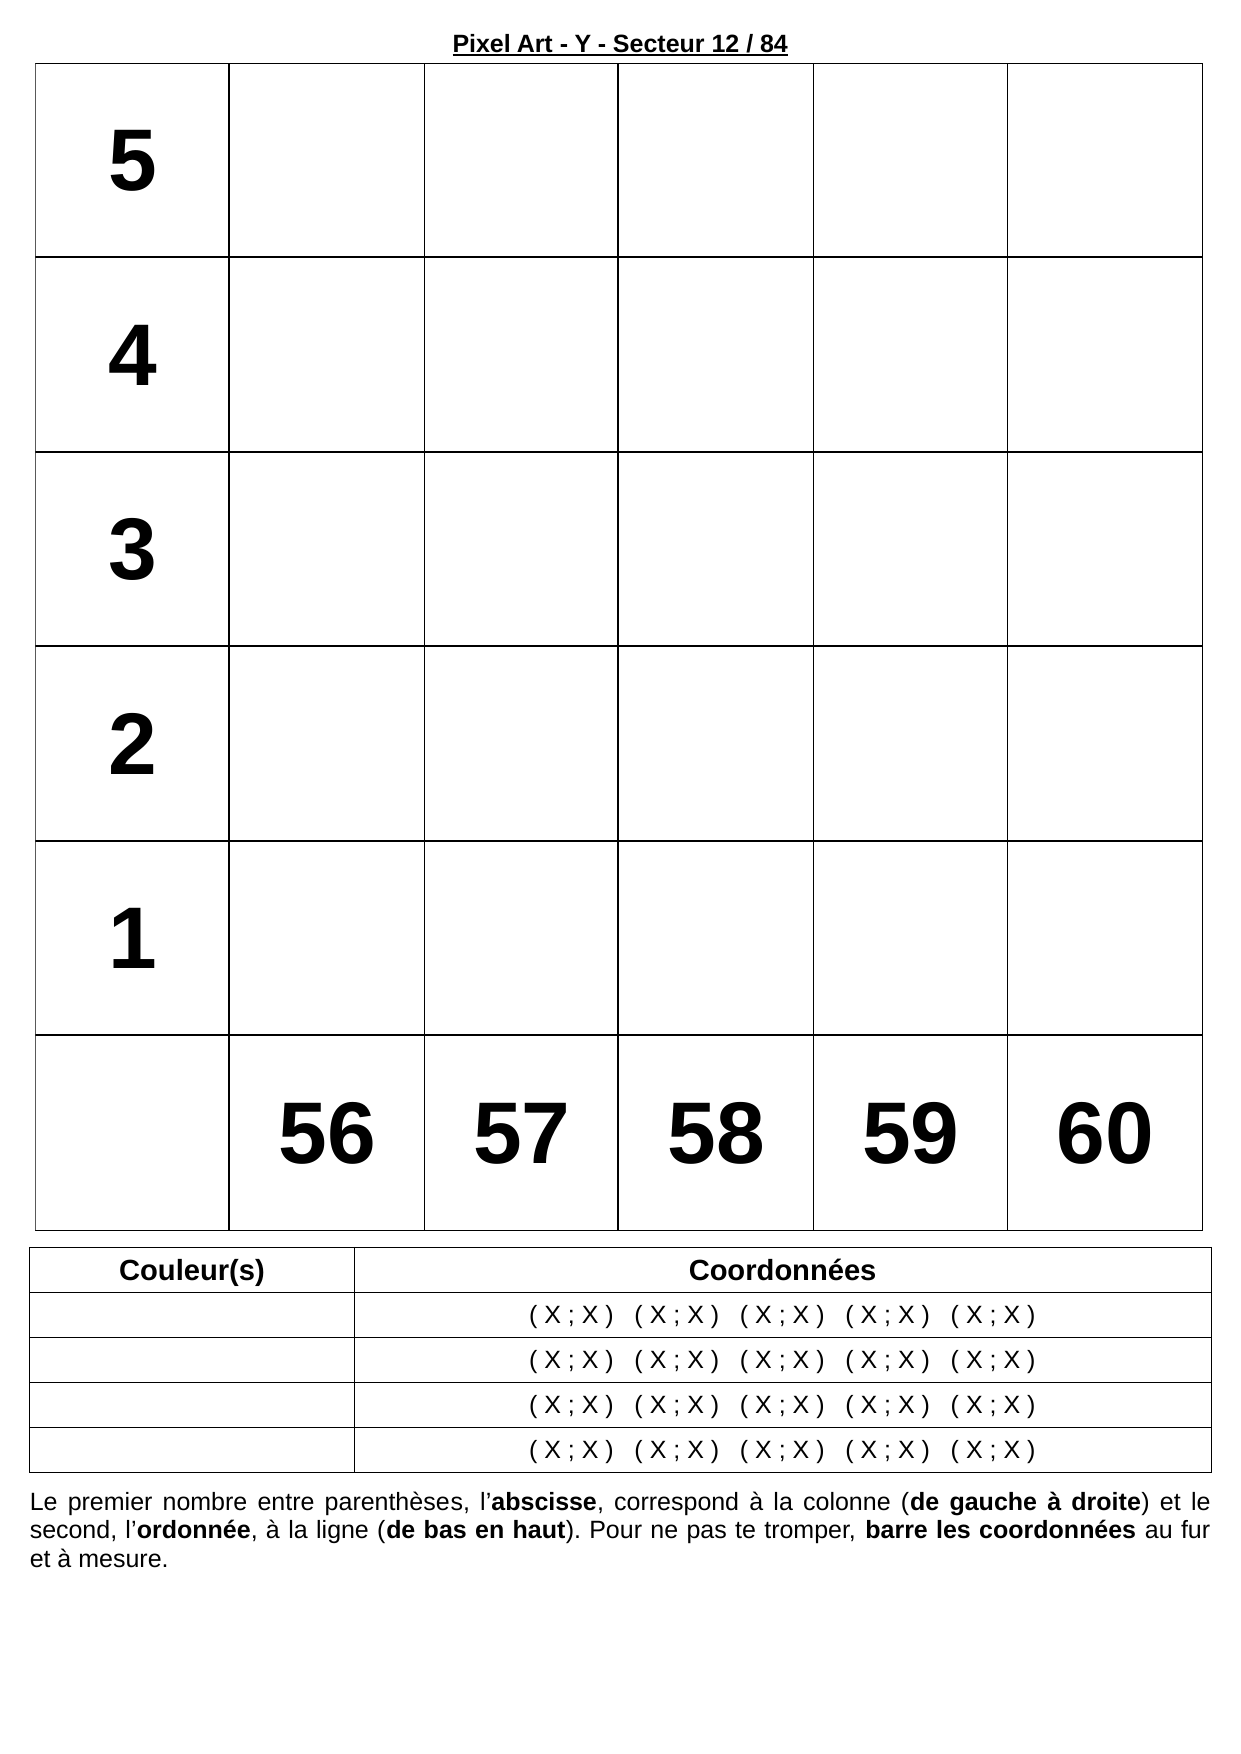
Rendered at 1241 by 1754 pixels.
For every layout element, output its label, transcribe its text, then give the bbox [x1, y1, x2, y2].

table_cell ( X ; X ) ( X ; X ) ( X ; X ) ( X ; X ) ( X ; X ) [355, 1428, 1211, 1472]
text Pixel Art - Y - Secteur 12 / 84 [29, 29, 1211, 58]
text Le premier nombre entre parenthèses, l’abscisse, correspond à la colonne (de gauche à droite) et le second, l’ordonnée, à la ligne (de bas en haut). Pour ne pas te tromper, barre les coordonnées au fur et à mesure. [29, 1487, 1211, 1573]
table_cell [30, 1338, 354, 1382]
table_cell [30, 1293, 354, 1337]
table_header Couleur(s) [30, 1248, 354, 1292]
table_cell [30, 1383, 354, 1427]
table_cell [30, 1428, 354, 1472]
table_cell ( X ; X ) ( X ; X ) ( X ; X ) ( X ; X ) ( X ; X ) [355, 1293, 1211, 1337]
table_cell ( X ; X ) ( X ; X ) ( X ; X ) ( X ; X ) ( X ; X ) [355, 1338, 1211, 1382]
table_cell ( X ; X ) ( X ; X ) ( X ; X ) ( X ; X ) ( X ; X ) [355, 1383, 1211, 1427]
table_header Coordonnées [355, 1248, 1211, 1292]
